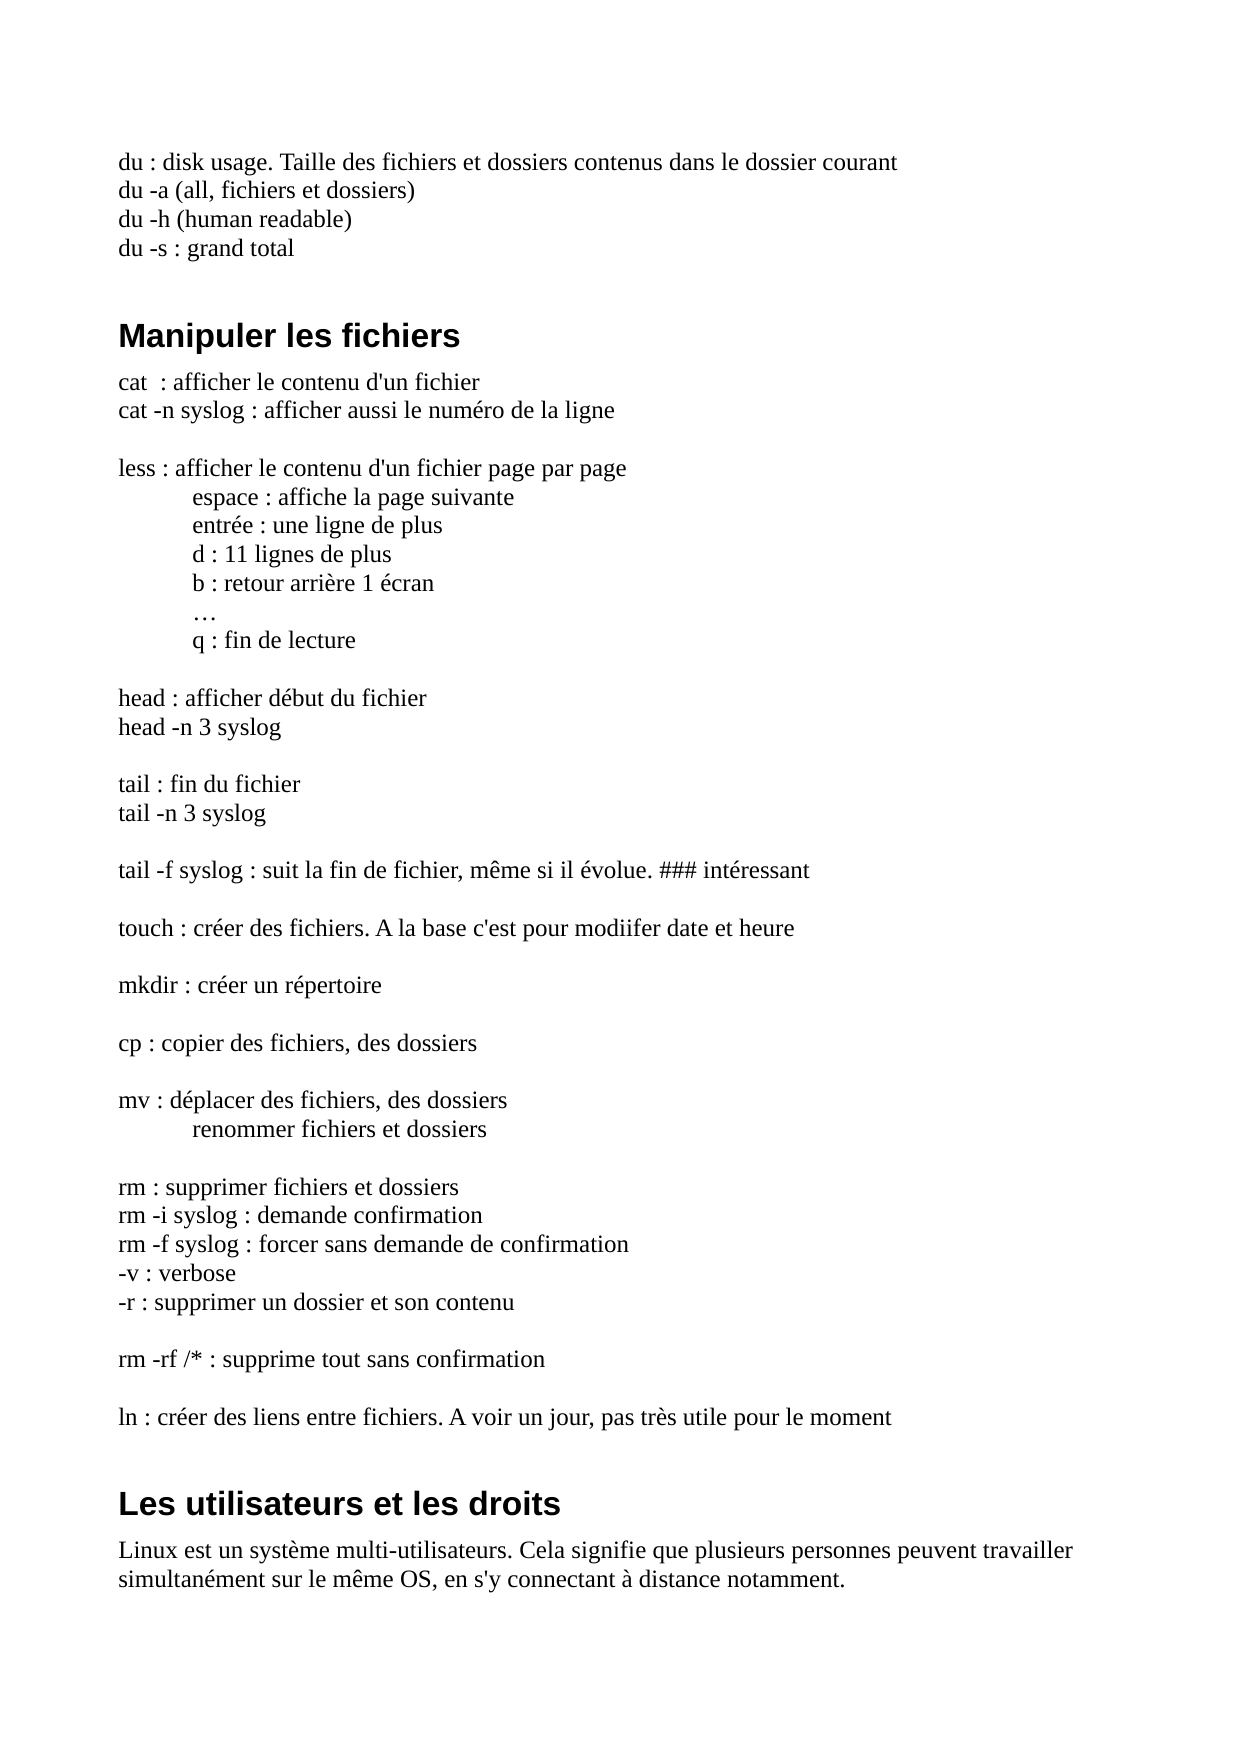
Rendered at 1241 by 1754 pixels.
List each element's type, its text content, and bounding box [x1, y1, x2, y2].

text cp : copier des fichiers, des dossiers [118, 1028, 1122, 1057]
text Linux est un système multi-utilisateurs. Cela signifie que plusieurs personnes peuvent travailler simultanément sur le même OS, en s'y connectant à distance notamment. [118, 1535, 1122, 1593]
text d : 11 lignes de plus [118, 539, 1122, 568]
text tail -f syslog : suit la fin de fichier, même si il évolue. ### intéressant [118, 856, 1122, 884]
text du : disk usage. Taille des fichiers et dossiers contenus dans le dossier courant [118, 147, 1122, 176]
text tail -n 3 syslog [118, 798, 1122, 827]
text -v : verbose [118, 1258, 1122, 1287]
text rm -rf /* : supprime tout sans confirmation [118, 1344, 1122, 1373]
text ln : créer des liens entre fichiers. A voir un jour, pas très utile pour le moment [118, 1402, 1122, 1431]
text rm : supprimer fichiers et dossiers [118, 1172, 1122, 1201]
text less : afficher le contenu d'un fichier page par page [118, 453, 1122, 482]
text … [118, 597, 1122, 626]
text cat : afficher le contenu d'un fichier [118, 367, 1122, 396]
subtitle Manipuler les fichiers [118, 316, 1122, 354]
text mkdir : créer un répertoire [118, 971, 1122, 999]
text entrée : une ligne de plus [118, 511, 1122, 539]
text du -a (all, fichiers et dossiers) [118, 176, 1122, 204]
text cat -n syslog : afficher aussi le numéro de la ligne [118, 396, 1122, 424]
text -r : supprimer un dossier et son contenu [118, 1287, 1122, 1316]
text tail : fin du fichier [118, 769, 1122, 798]
text du -h (human readable) [118, 204, 1122, 233]
text q : fin de lecture [118, 626, 1122, 654]
subtitle Les utilisateurs et les droits [118, 1484, 1122, 1523]
text mv : déplacer des fichiers, des dossiers [118, 1086, 1122, 1114]
text rm -i syslog : demande confirmation [118, 1201, 1122, 1229]
text head -n 3 syslog [118, 712, 1122, 741]
text touch : créer des fichiers. A la base c'est pour modiifer date et heure [118, 913, 1122, 942]
text b : retour arrière 1 écran [118, 568, 1122, 597]
text head : afficher début du fichier [118, 683, 1122, 712]
text renommer fichiers et dossiers [118, 1114, 1122, 1143]
text rm -f syslog : forcer sans demande de confirmation [118, 1229, 1122, 1258]
text du -s : grand total [118, 233, 1122, 262]
text espace : affiche la page suivante [118, 482, 1122, 511]
